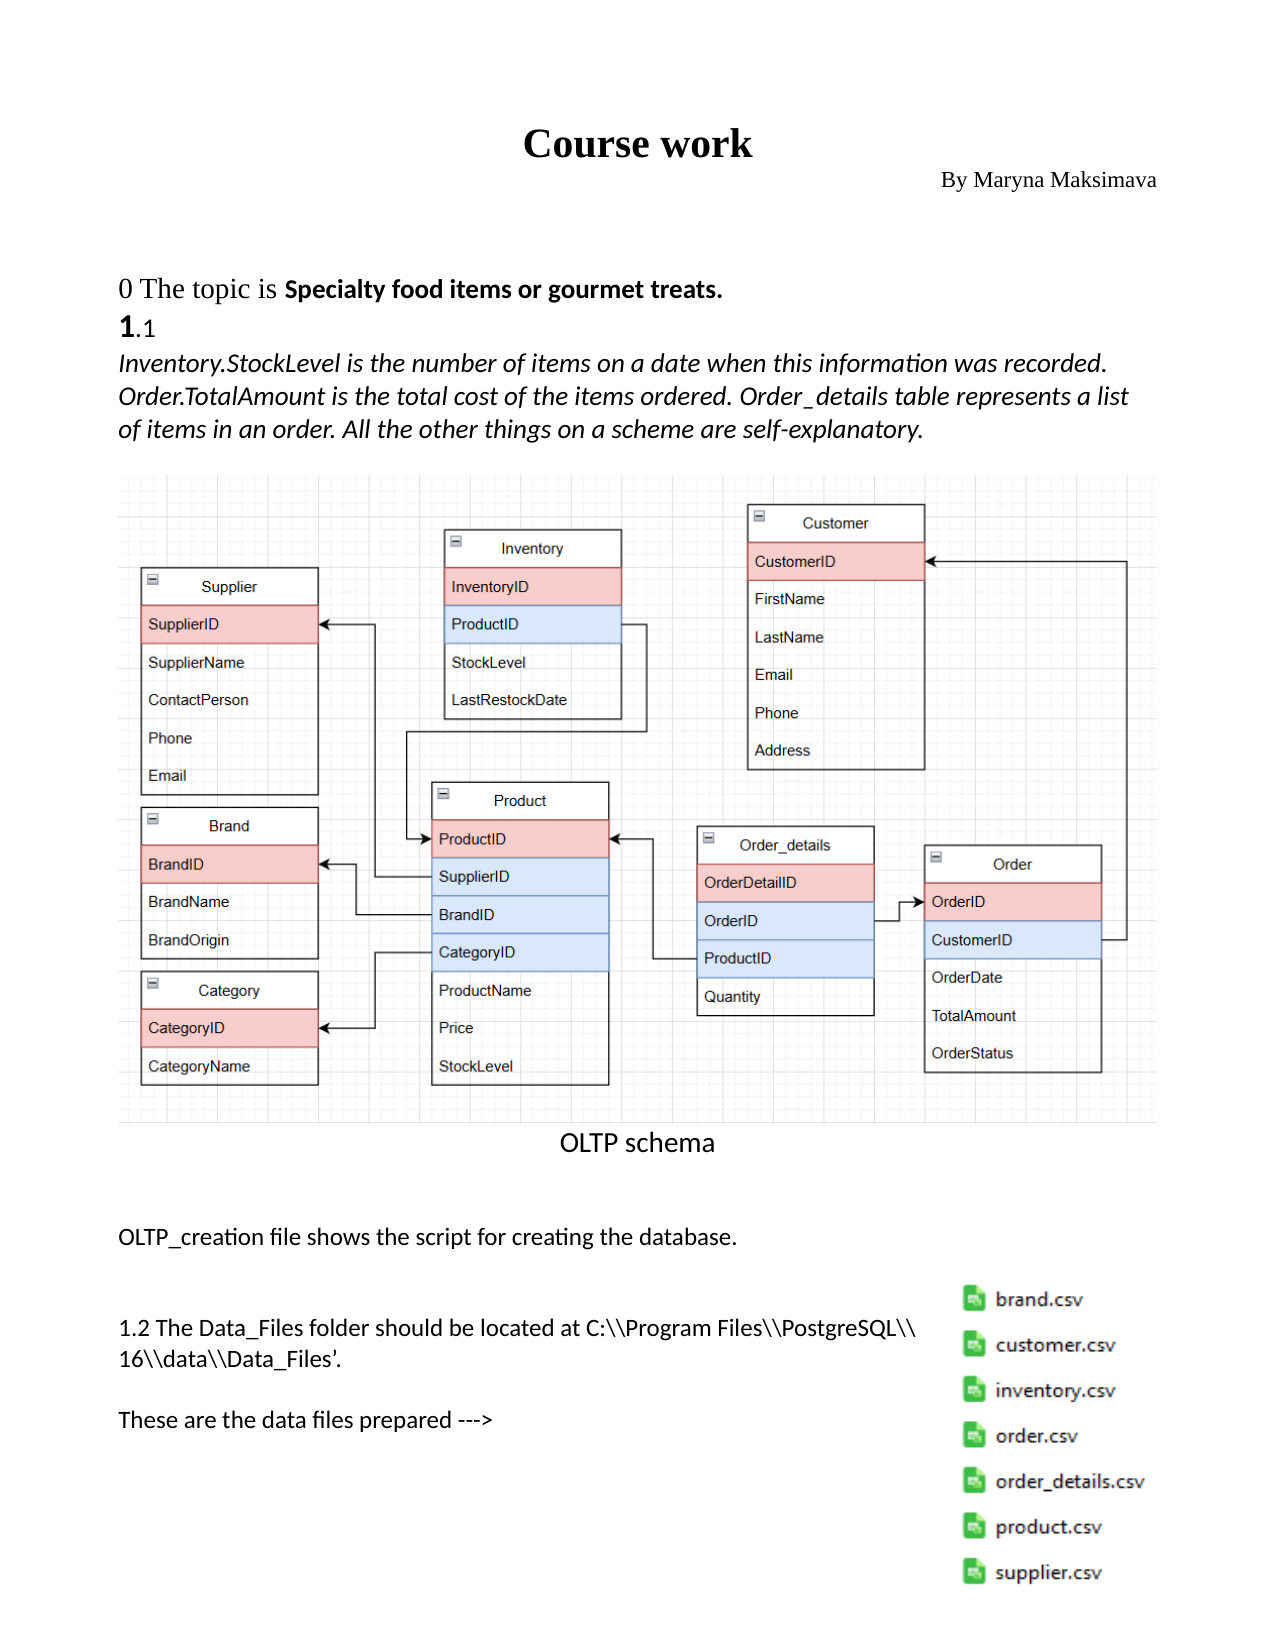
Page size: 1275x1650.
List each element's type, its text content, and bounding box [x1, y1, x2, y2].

text Order.TotalAmount is the total cost of the items ordered. Order_details table represents a list of items in an order. All the other things on a scheme are self-explanatory. [118, 379, 1157, 445]
text 0 The topic is Specialty food items or gourmet treats. [118, 271, 1157, 306]
text 1.1 [118, 306, 1157, 346]
picture [118, 475, 1157, 1124]
text These are the data files prepared ---> [118, 1404, 946, 1434]
text OLTP_creation file shows the script for creating the database. [118, 1221, 1157, 1251]
text By Maryna Maksimava [118, 166, 1157, 192]
text Inventory.StockLevel is the number of items on a date when this information was recorded. [118, 346, 1157, 379]
text 1.2 The Data_Files folder should be located at C:\\Program Files\\PostgreSQL\\16\\data\\Data_Files’. [118, 1312, 946, 1373]
picture [946, 1270, 1186, 1594]
text OLTP schema [118, 1124, 1157, 1160]
text Course work [118, 118, 1157, 166]
